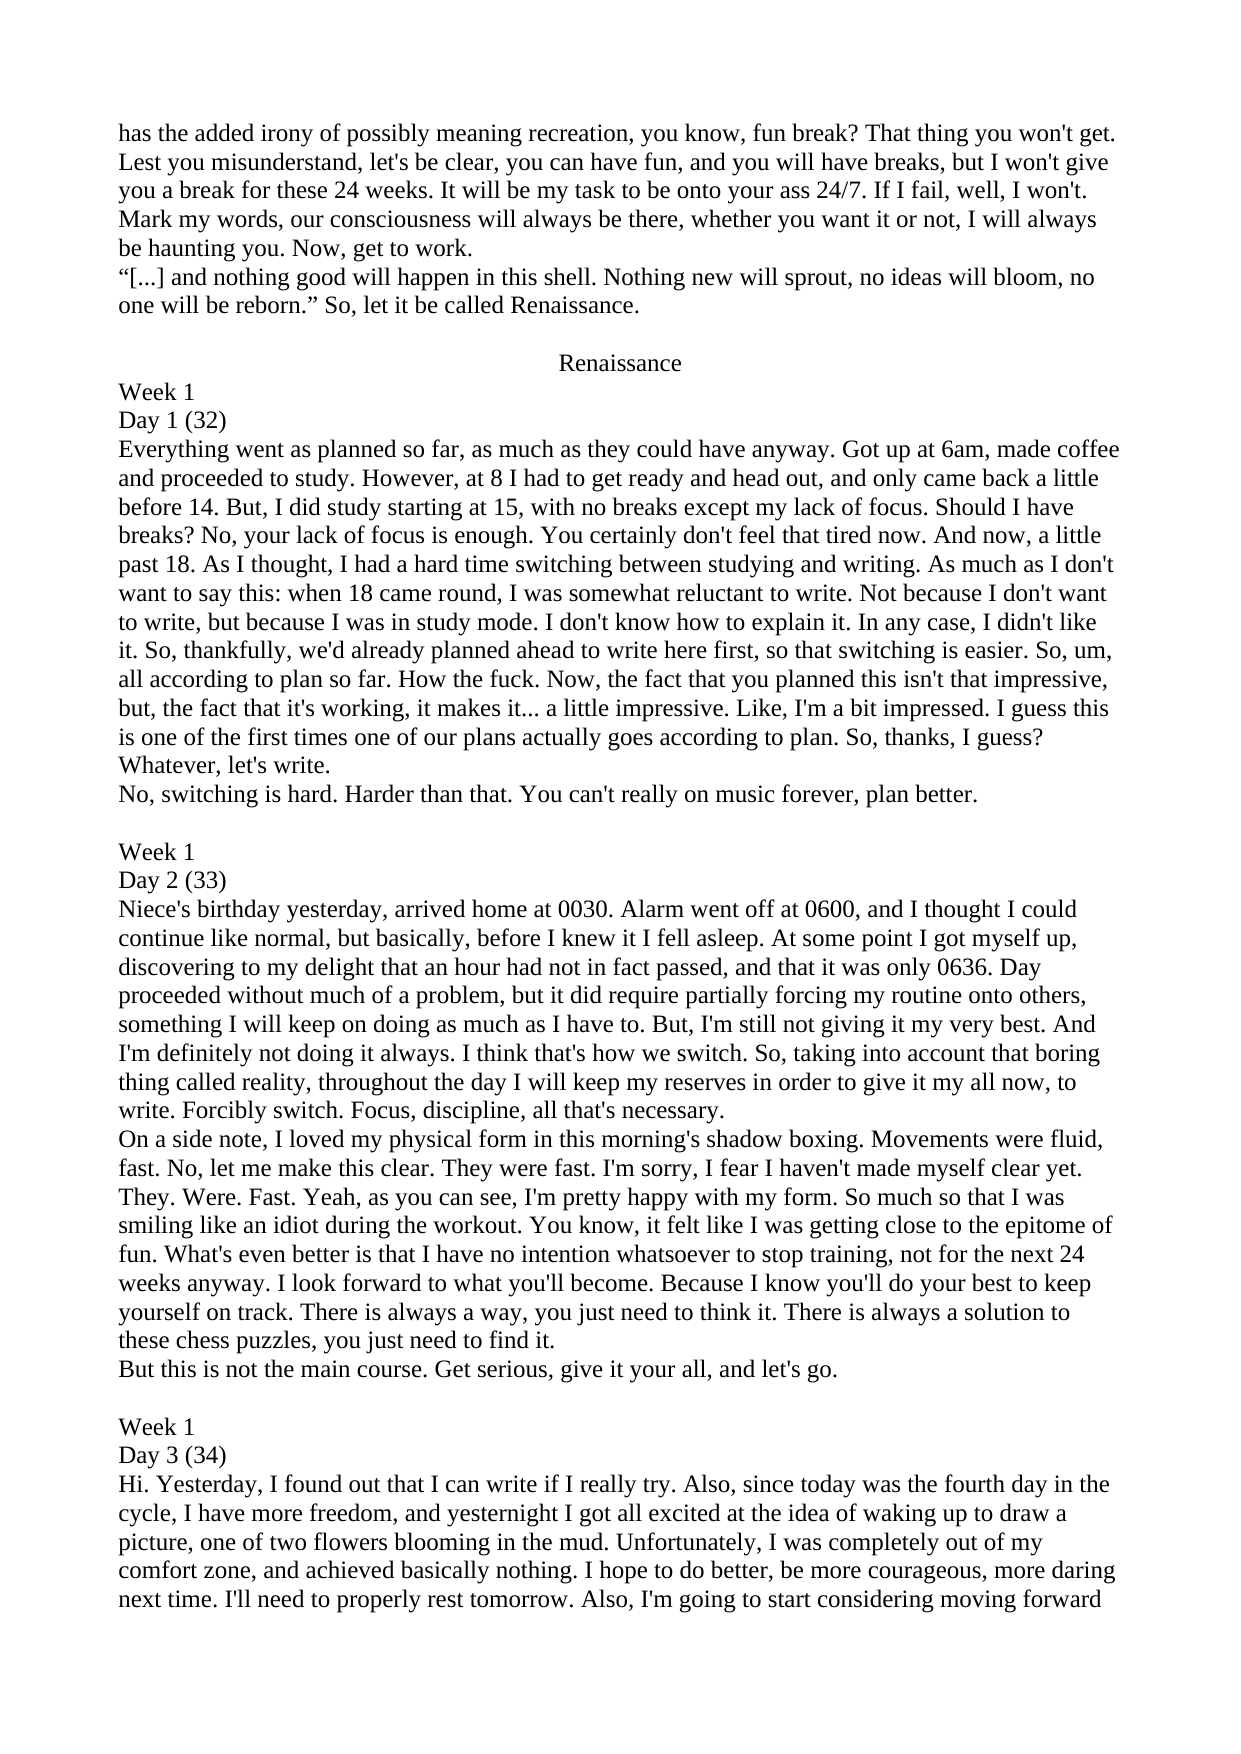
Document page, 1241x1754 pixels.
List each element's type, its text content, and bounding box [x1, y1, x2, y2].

text But this is not the main course. Get serious, give it your all, and let's go. [118, 1354, 1122, 1383]
text On a side note, I loved my physical form in this morning's shadow boxing. Movements were fluid, fast. No, let me make this clear. They were fast. I'm sorry, I fear I haven't made myself clear yet. They. Were. Fast. Yeah, as you can see, I'm pretty happy with my form. So much so that I was smiling like an idiot during the workout. You know, it felt like I was getting close to the epitome of fun. What's even better is that I have no intention whatsoever to stop training, not for the next 24 weeks anyway. I look forward to what you'll become. Because I know you'll do your best to keep yourself on track. There is always a way, you just need to think it. There is always a solution to these chess puzzles, you just need to find it. [118, 1124, 1122, 1354]
text Niece's birthday yesterday, arrived home at 0030. Alarm went off at 0600, and I thought I could continue like normal, but basically, before I knew it I fell asleep. At some point I got myself up, discovering to my delight that an hour had not in fact passed, and that it was only 0636. Day proceeded without much of a problem, but it did require partially forcing my routine onto others, something I will keep on doing as much as I have to. But, I'm still not giving it my very best. And I'm definitely not doing it always. I think that's how we switch. So, taking into account that boring thing called reality, throughout the day I will keep my reserves in order to give it my all now, to write. Forcibly switch. Focus, discipline, all that's necessary. [118, 894, 1122, 1124]
text Week 1 [118, 837, 1122, 866]
text Day 3 (34) [118, 1441, 1122, 1469]
text Day 1 (32) [118, 406, 1122, 434]
text No, switching is hard. Harder than that. You can't really on music forever, plan better. [118, 779, 1122, 808]
text Day 2 (33) [118, 866, 1122, 894]
text Hi. Yesterday, I found out that I can write if I really try. Also, since today was the fourth day in the cycle, I have more freedom, and yesternight I got all excited at the idea of waking up to draw a picture, one of two flowers blooming in the mud. Unfortunately, I was completely out of my comfort zone, and achieved basically nothing. I hope to do better, be more courageous, more daring next time. I'll need to properly rest tomorrow. Also, I'm going to start considering moving forward [118, 1469, 1122, 1613]
text Week 1 [118, 377, 1122, 406]
text “[...] and nothing good will happen in this shell. Nothing new will sprout, no ideas will bloom, no one will be reborn.” So, let it be called Renaissance. [118, 262, 1122, 319]
text Everything went as planned so far, as much as they could have anyway. Got up at 6am, made coffee and proceeded to study. However, at 8 I had to get ready and head out, and only came back a little before 14. But, I did study starting at 15, with no breaks except my lack of focus. Should I have breaks? No, your lack of focus is enough. You certainly don't feel that tired now. And now, a little past 18. As I thought, I had a hard time switching between studying and writing. As much as I don't want to say this: when 18 came round, I was somewhat reluctant to write. Not because I don't want to write, but because I was in study mode. I don't know how to explain it. In any case, I didn't like it. So, thankfully, we'd already planned ahead to write here first, so that switching is easier. So, um, all according to plan so far. How the fuck. Now, the fact that you planned this isn't that impressive, but, the fact that it's working, it makes it... a little impressive. Like, I'm a bit impressed. I guess this is one of the first times one of our plans actually goes according to plan. So, thanks, I guess? Whatever, let's write. [118, 434, 1122, 779]
text has the added irony of possibly meaning recreation, you know, fun break? That thing you won't get. Lest you misunderstand, let's be clear, you can have fun, and you will have breaks, but I won't give you a break for these 24 weeks. It will be my task to be onto your ass 24/7. If I fail, well, I won't. Mark my words, our consciousness will always be there, whether you want it or not, I will always be haunting you. Now, get to work. [118, 118, 1122, 262]
text Renaissance [118, 348, 1122, 377]
text Week 1 [118, 1412, 1122, 1441]
